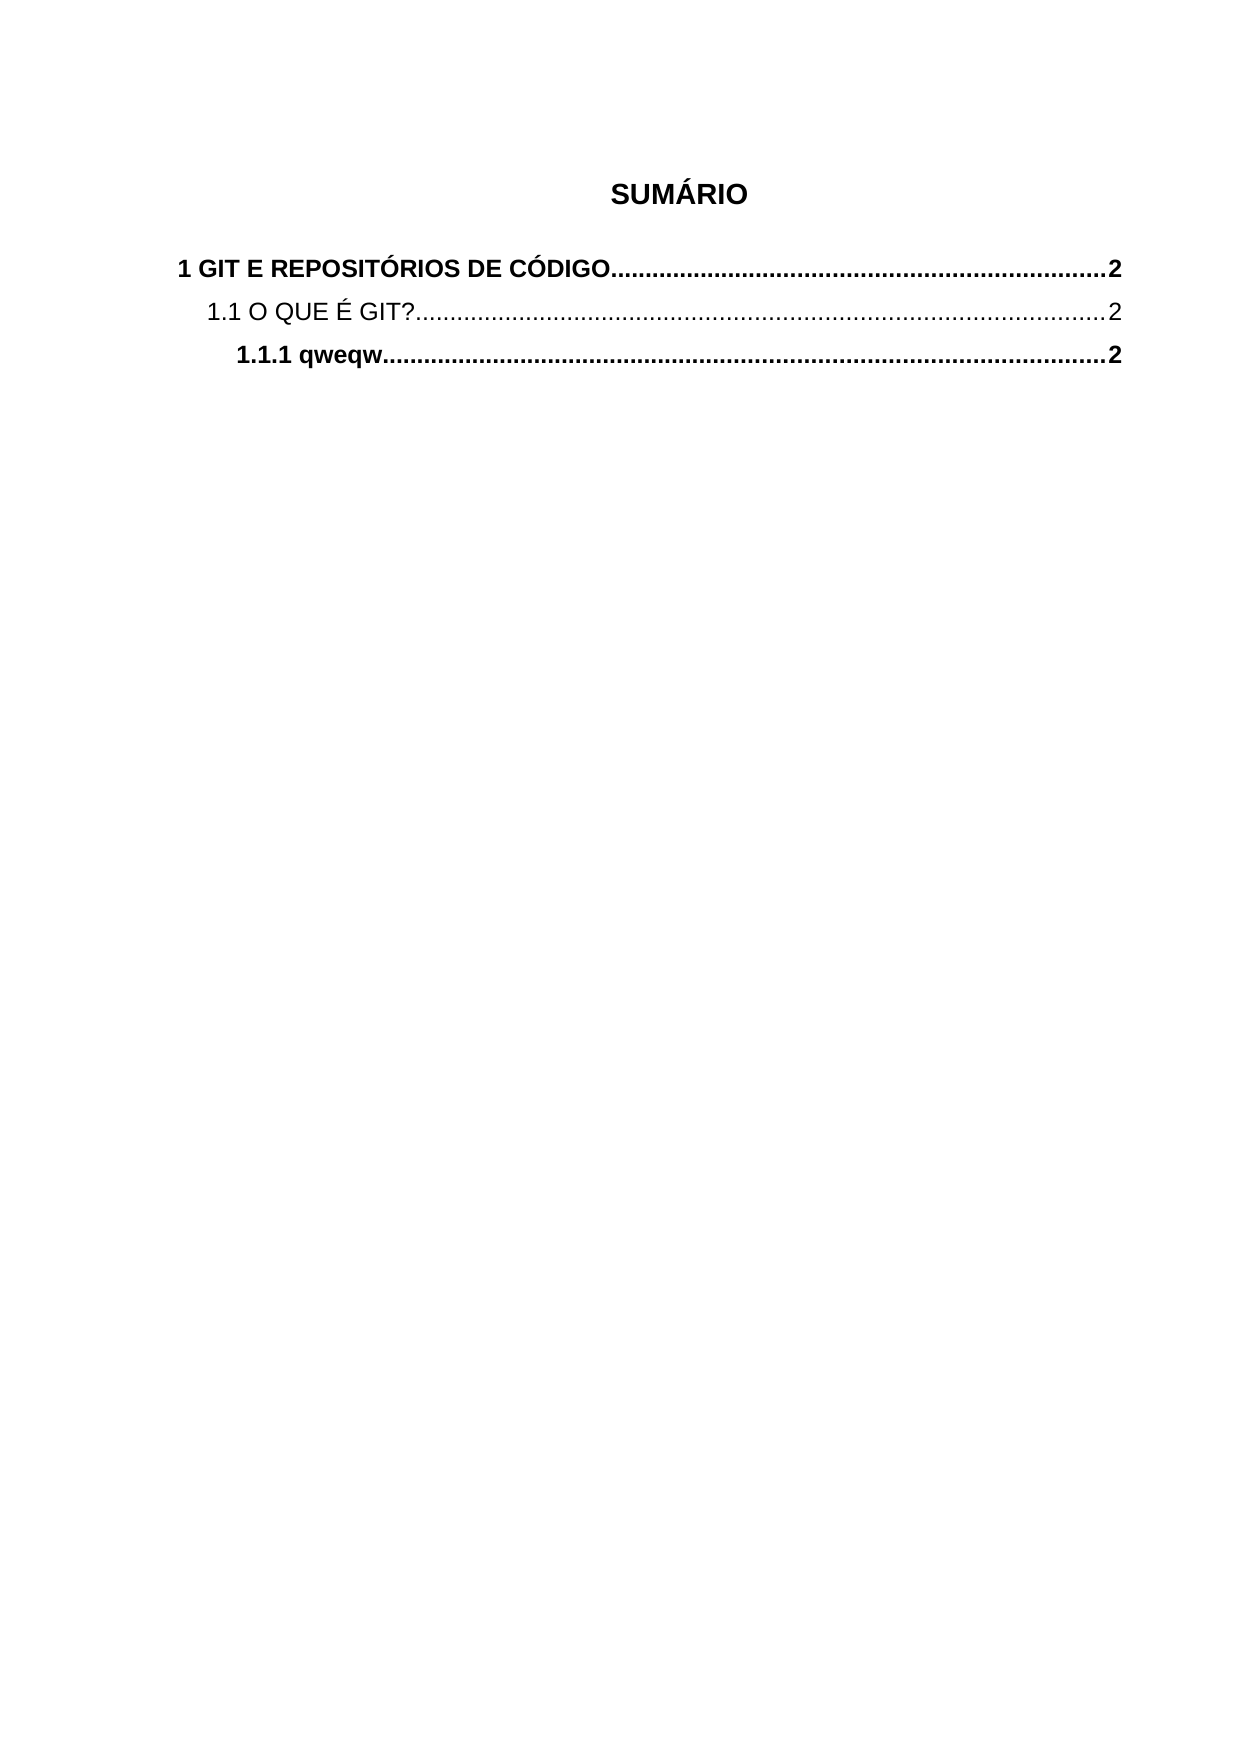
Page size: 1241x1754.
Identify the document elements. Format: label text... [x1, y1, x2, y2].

list SUMÁRIO [236, 177, 1122, 211]
text 1.1.1 qweqw 2 [236, 340, 1122, 369]
text 1 GIT e Repositórios de código 2 [177, 254, 1122, 283]
text 1.1 O que é GIT? 2 [207, 297, 1122, 326]
